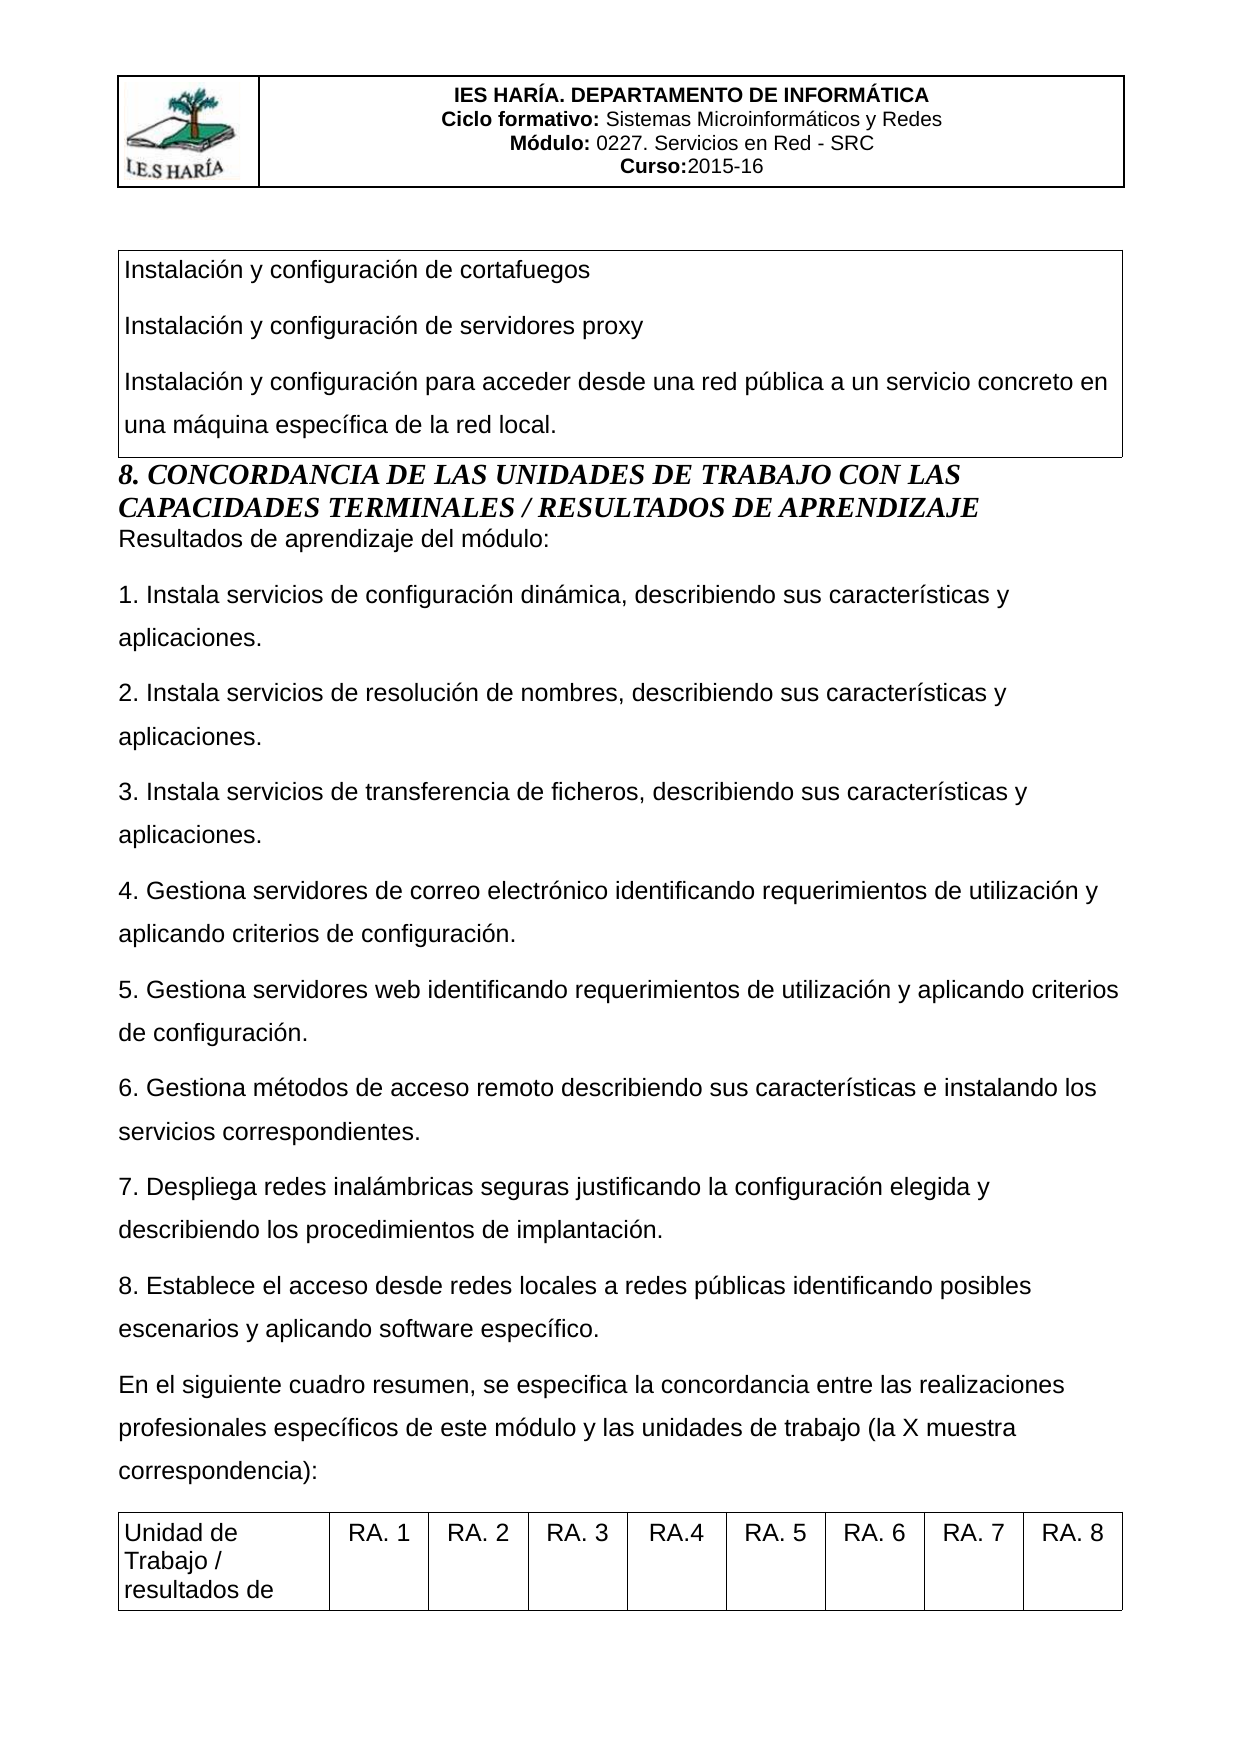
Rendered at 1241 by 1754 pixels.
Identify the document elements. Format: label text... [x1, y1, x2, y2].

table_header RA. 1 [330, 1513, 428, 1609]
table_header RA. 3 [529, 1513, 627, 1609]
table_cell Instalación y configuración de cortafuegos Instalación y configuración de servidores proxy Instalación y configuración para acceder desde una red pública a un servicio concreto en una máquina específica de la red local. [119, 251, 1122, 457]
text 1. Instala servicios de configuración dinámica, describiendo sus características y aplicaciones. [118, 580, 1122, 652]
table_header RA.4 [628, 1513, 726, 1609]
subtitle 8. CONCORDANCIA DE LAS UNIDADES DE TRABAJO CON LAS CAPACIDADES TERMINALES / RESULTADOS DE APRENDIZAJE [118, 458, 1122, 524]
text 2. Instala servicios de resolución de nombres, describiendo sus características y aplicaciones. [118, 678, 1122, 750]
picture [123, 82, 241, 180]
text 3. Instala servicios de transferencia de ficheros, describiendo sus características y aplicaciones. [118, 777, 1122, 849]
table_header RA. 6 [826, 1513, 924, 1609]
table_header RA. 5 [727, 1513, 825, 1609]
table_header Unidad de Trabajo / resultados de [119, 1513, 329, 1609]
table_header RA. 7 [925, 1513, 1023, 1609]
table_header RA. 8 [1024, 1513, 1122, 1609]
text 8. Establece el acceso desde redes locales a redes públicas identificando posibles escenarios y aplicando software específico. [118, 1271, 1122, 1343]
table_header RA. 2 [429, 1513, 528, 1609]
text 5. Gestiona servidores web identificando requerimientos de utilización y aplicando criterios de configuración. [118, 975, 1122, 1047]
text 6. Gestiona métodos de acceso remoto describiendo sus características e instalando los servicios correspondientes. [118, 1073, 1122, 1145]
text 4. Gestiona servidores de correo electrónico identificando requerimientos de utilización y aplicando criterios de configuración. [118, 876, 1122, 948]
text En el siguiente cuadro resumen, se especifica la concordancia entre las realizaciones profesionales específicos de este módulo y las unidades de trabajo (la X muestra correspondencia): [118, 1370, 1122, 1485]
text Resultados de aprendizaje del módulo: [118, 524, 1122, 553]
text 7. Despliega redes inalámbricas seguras justificando la configuración elegida y describiendo los procedimientos de implantación. [118, 1172, 1122, 1244]
